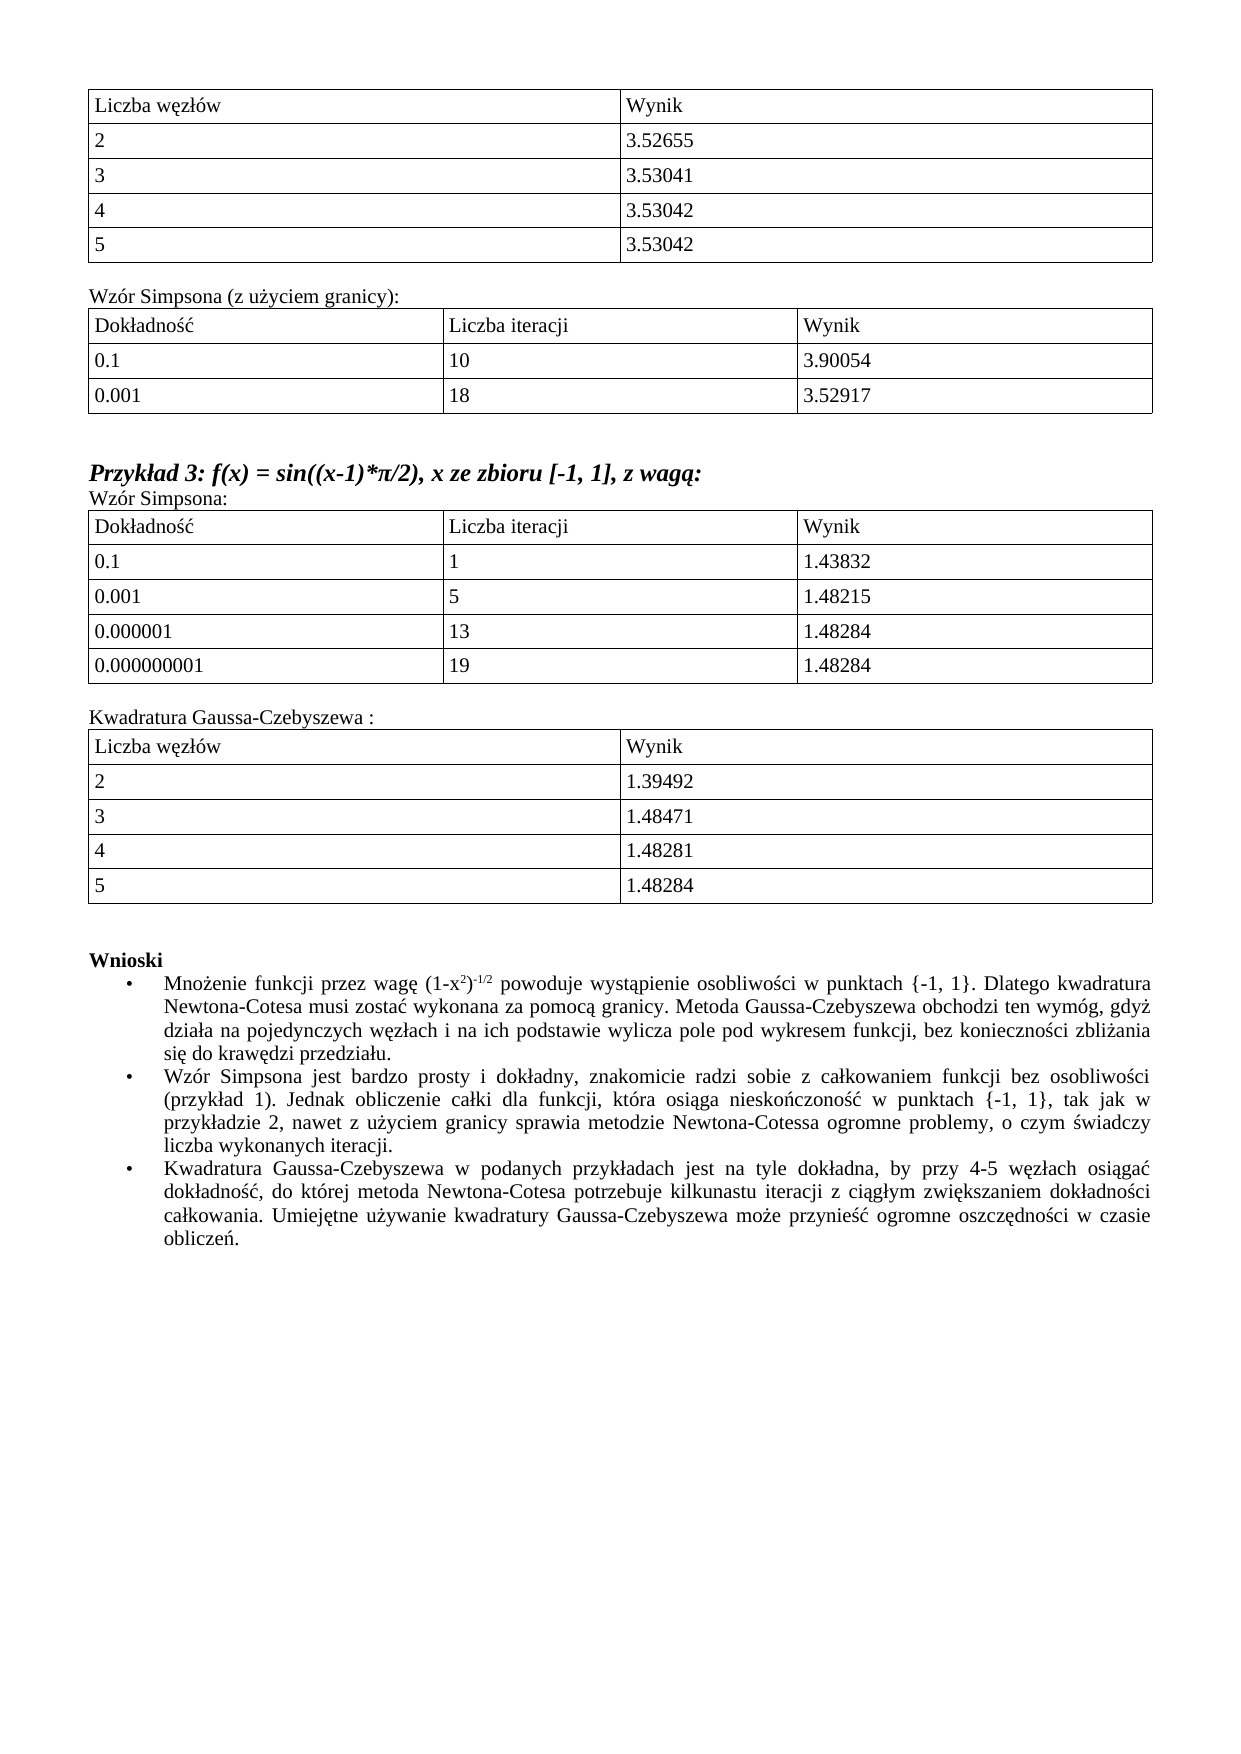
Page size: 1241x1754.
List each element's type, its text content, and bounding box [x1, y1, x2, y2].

table_cell 3.52917 [798, 379, 1152, 412]
table_cell 1.48471 [621, 800, 1152, 833]
table_cell 0.1 [89, 545, 443, 579]
table_cell 13 [444, 615, 797, 648]
table_cell 3.53041 [621, 159, 1152, 193]
table_cell 0.1 [89, 344, 443, 378]
table_header Dokładność [89, 511, 443, 544]
table_header Liczba iteracji [444, 511, 797, 544]
table_cell 1 [444, 545, 797, 579]
table_cell 1.48215 [798, 580, 1152, 614]
list Kwadratura Gaussa-Czebyszewa w podanych przykładach jest na tyle dokładna, by przy 4-5 węzłach osiągać dokładność, do której metoda Newtona-Cotesa potrzebuje kilkunastu iteracji z ciągłym zwiększaniem dokładności całkowania. Umiejętne używanie kwadratury Gaussa-Czebyszewa może przynieść ogromne oszczędności w czasie obliczeń. [126, 1157, 1152, 1250]
table_cell 2 [89, 765, 620, 799]
table_cell 5 [89, 869, 620, 903]
table_cell 1.48281 [621, 835, 1152, 868]
table_cell 10 [444, 344, 797, 378]
text Przykład 3: f(x) = sin((x-1)*π/2), x ze zbioru [-1, 1], z wagą: [88, 459, 1152, 486]
table_cell 1.43832 [798, 545, 1152, 579]
table_header Liczba iteracji [444, 309, 797, 343]
table_cell 3 [89, 800, 620, 833]
table_cell 2 [89, 124, 620, 158]
table_cell 4 [89, 194, 620, 227]
list Wzór Simpsona jest bardzo prosty i dokładny, znakomicie radzi sobie z całkowaniem funkcji bez osobliwości (przykład 1). Jednak obliczenie całki dla funkcji, która osiąga nieskończoność w punktach {-1, 1}, tak jak w przykładzie 2, nawet z użyciem granicy sprawia metodzie Newtona-Cotessa ogromne problemy, o czym świadczy liczba wykonanych iteracji. [126, 1065, 1152, 1157]
table_header Dokładność [89, 309, 443, 343]
table_cell 0.001 [89, 379, 443, 412]
table_cell 0.000000001 [89, 649, 443, 683]
table_header Wynik [621, 90, 1152, 123]
table_cell 4 [89, 835, 620, 868]
text Kwadratura Gaussa-Czebyszewa : [88, 706, 1152, 729]
text Wnioski [88, 949, 1152, 972]
table_cell 3.53042 [621, 228, 1152, 262]
list Mnożenie funkcji przez wagę (1-x2)-1/2 powoduje wystąpienie osobliwości w punktach {-1, 1}. Dlatego kwadratura Newtona-Cotesa musi zostać wykonana za pomocą granicy. Metoda Gaussa-Czebyszewa obchodzi ten wymóg, gdyż działa na pojedynczych węzłach i na ich podstawie wylicza pole pod wykresem funkcji, bez konieczności zbliżania się do krawędzi przedziału. [126, 972, 1152, 1065]
table_header Wynik [798, 309, 1152, 343]
table_header Wynik [621, 730, 1152, 764]
table_cell 19 [444, 649, 797, 683]
table_cell 3 [89, 159, 620, 193]
table_cell 3.52655 [621, 124, 1152, 158]
table_cell 5 [89, 228, 620, 262]
table_cell 3.53042 [621, 194, 1152, 227]
table_cell 5 [444, 580, 797, 614]
table_cell 0.000001 [89, 615, 443, 648]
table_cell 1.39492 [621, 765, 1152, 799]
text Wzór Simpsona: [88, 486, 1152, 509]
table_cell 3.90054 [798, 344, 1152, 378]
table_cell 0.001 [89, 580, 443, 614]
table_header Wynik [798, 511, 1152, 544]
table_cell 1.48284 [798, 615, 1152, 648]
table_header Liczba węzłów [89, 730, 620, 764]
table_cell 1.48284 [621, 869, 1152, 903]
table_header Liczba węzłów [89, 90, 620, 123]
table_cell 1.48284 [798, 649, 1152, 683]
text Wzór Simpsona (z użyciem granicy): [88, 285, 1152, 308]
table_cell 18 [444, 379, 797, 412]
